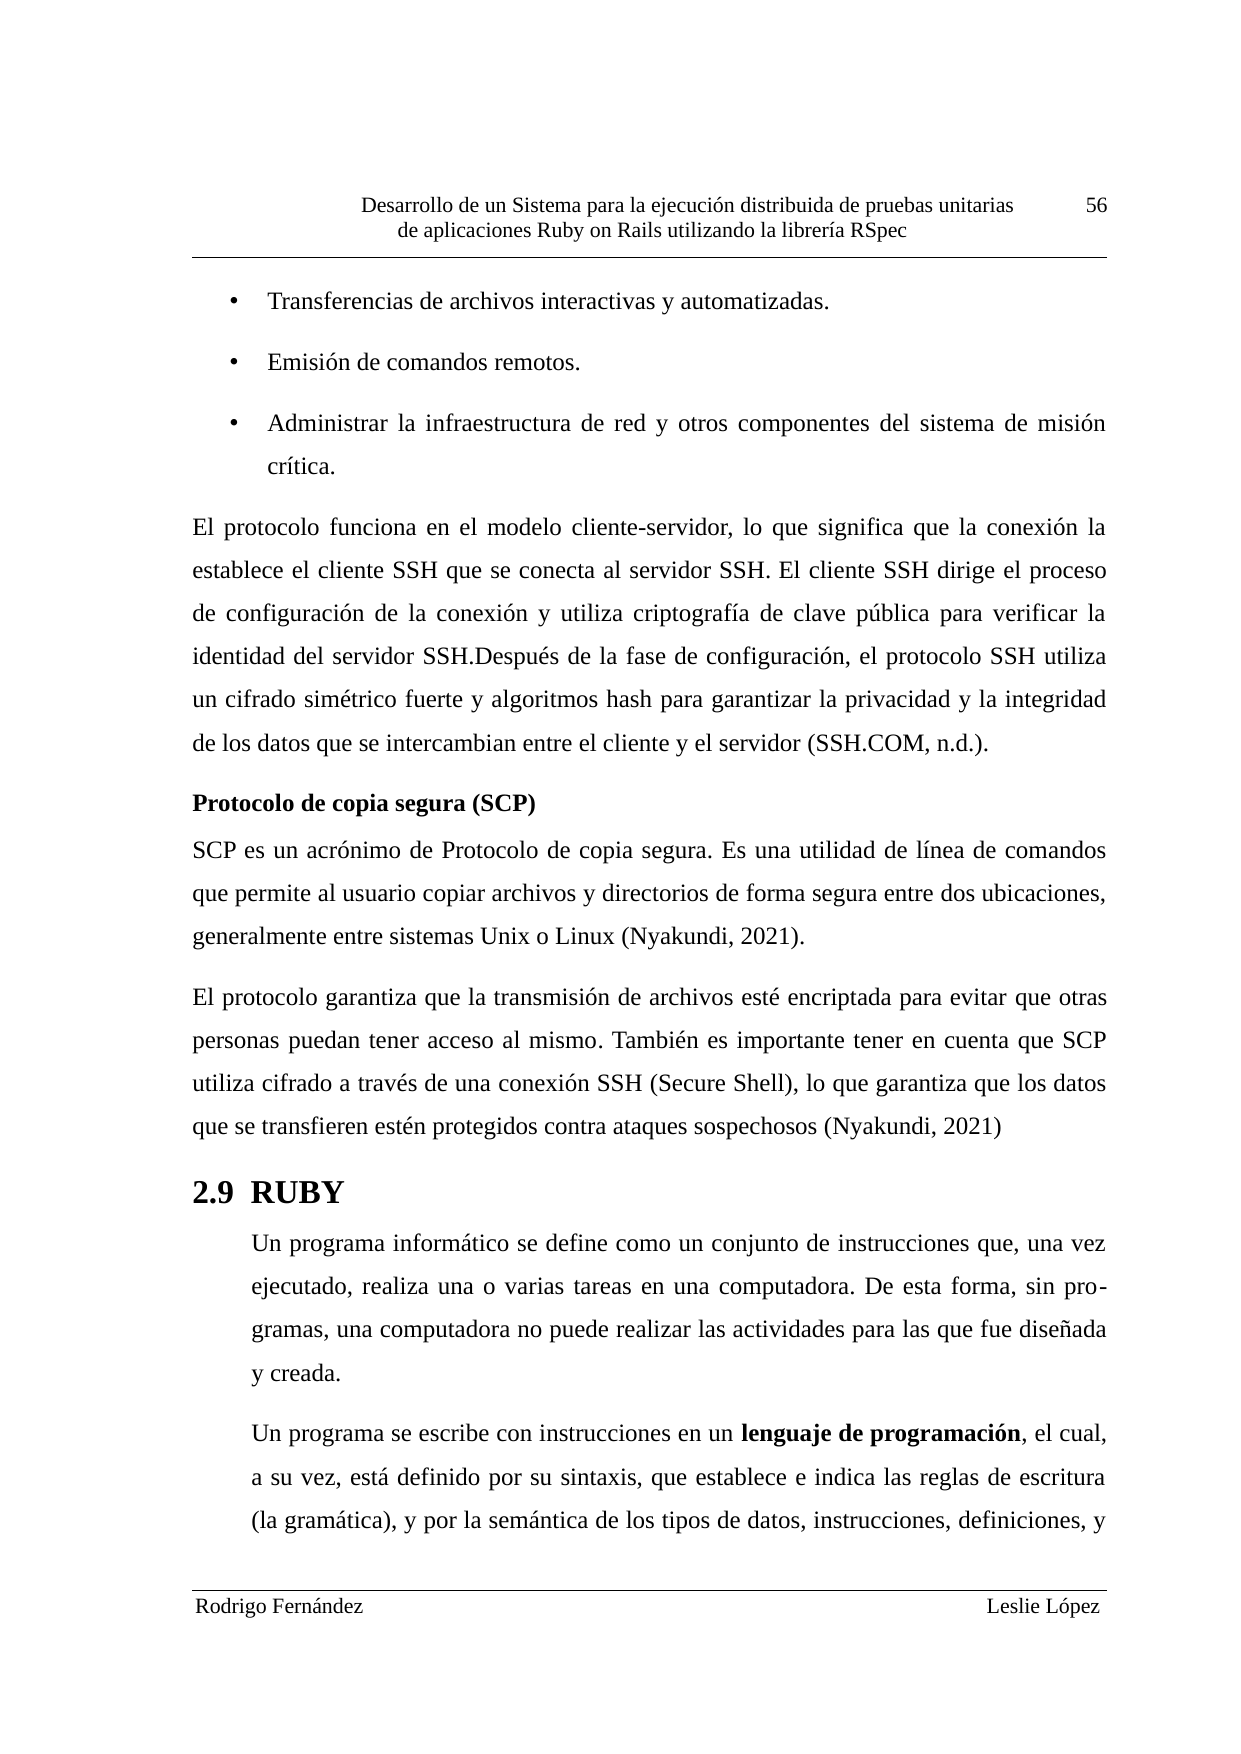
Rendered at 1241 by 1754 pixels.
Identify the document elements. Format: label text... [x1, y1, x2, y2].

text Un programa informático se define como un conjunto de instrucciones que, una vez ejecutado, realiza una o varias tareas en una computadora. De esta forma, sin pro­gramas, una computadora no puede realizar las actividades para las que fue diseñada y creada. [251, 1228, 1107, 1386]
text Protocolo de copia segura (SCP) [192, 788, 1107, 817]
list Emisión de comandos remotos. [229, 347, 1107, 376]
text El protocolo funciona en el modelo cliente-servidor, lo que significa que la conexión la establece el cliente SSH que se conecta al servidor SSH. El cliente SSH dirige el proceso de configuración de la conexión y utiliza criptografía de clave pública para verificar la identidad del servidor SSH.Después de la fase de configuración, el protocolo SSH utiliza un cifrado simétrico fuerte y algoritmos hash para garantizar la privacidad y la integridad de los datos que se intercambian entre el cliente y el servidor (SSH.COM, n.d.)⁠. [192, 512, 1107, 756]
text El protocolo garantiza que la transmisión de archivos esté encriptada para evitar que otras personas puedan tener acceso al mismo. También es importante tener en cuenta que SCP utiliza cifrado a través de una conexión SSH (Secure Shell), lo que garantiza que los datos que se transfieren estén protegidos contra ataques sospechosos (Nyakundi, 2021)⁠ [192, 982, 1107, 1140]
list Transferencias de archivos interactivas y automatizadas. [229, 286, 1107, 315]
text SCP es un acrónimo de Protocolo de copia segura. Es una utilidad de línea de comandos que permite al usuario copiar archivos y directorios de forma segura entre dos ubicaciones, generalmente entre sistemas Unix o Linux (Nyakundi, 2021)⁠. [192, 835, 1107, 950]
text Un programa se escribe con instrucciones en un lenguaje de programación, el cual, a su vez, está definido por su sintaxis, que establece e indica las reglas de escritura (la gramática), y por la semántica de los tipos de datos, instrucciones, definiciones, y [251, 1418, 1107, 1533]
list Administrar la infraestructura de red y otros componentes del sistema de misión crítica. [229, 408, 1107, 480]
subtitle Ruby [192, 1172, 1107, 1211]
